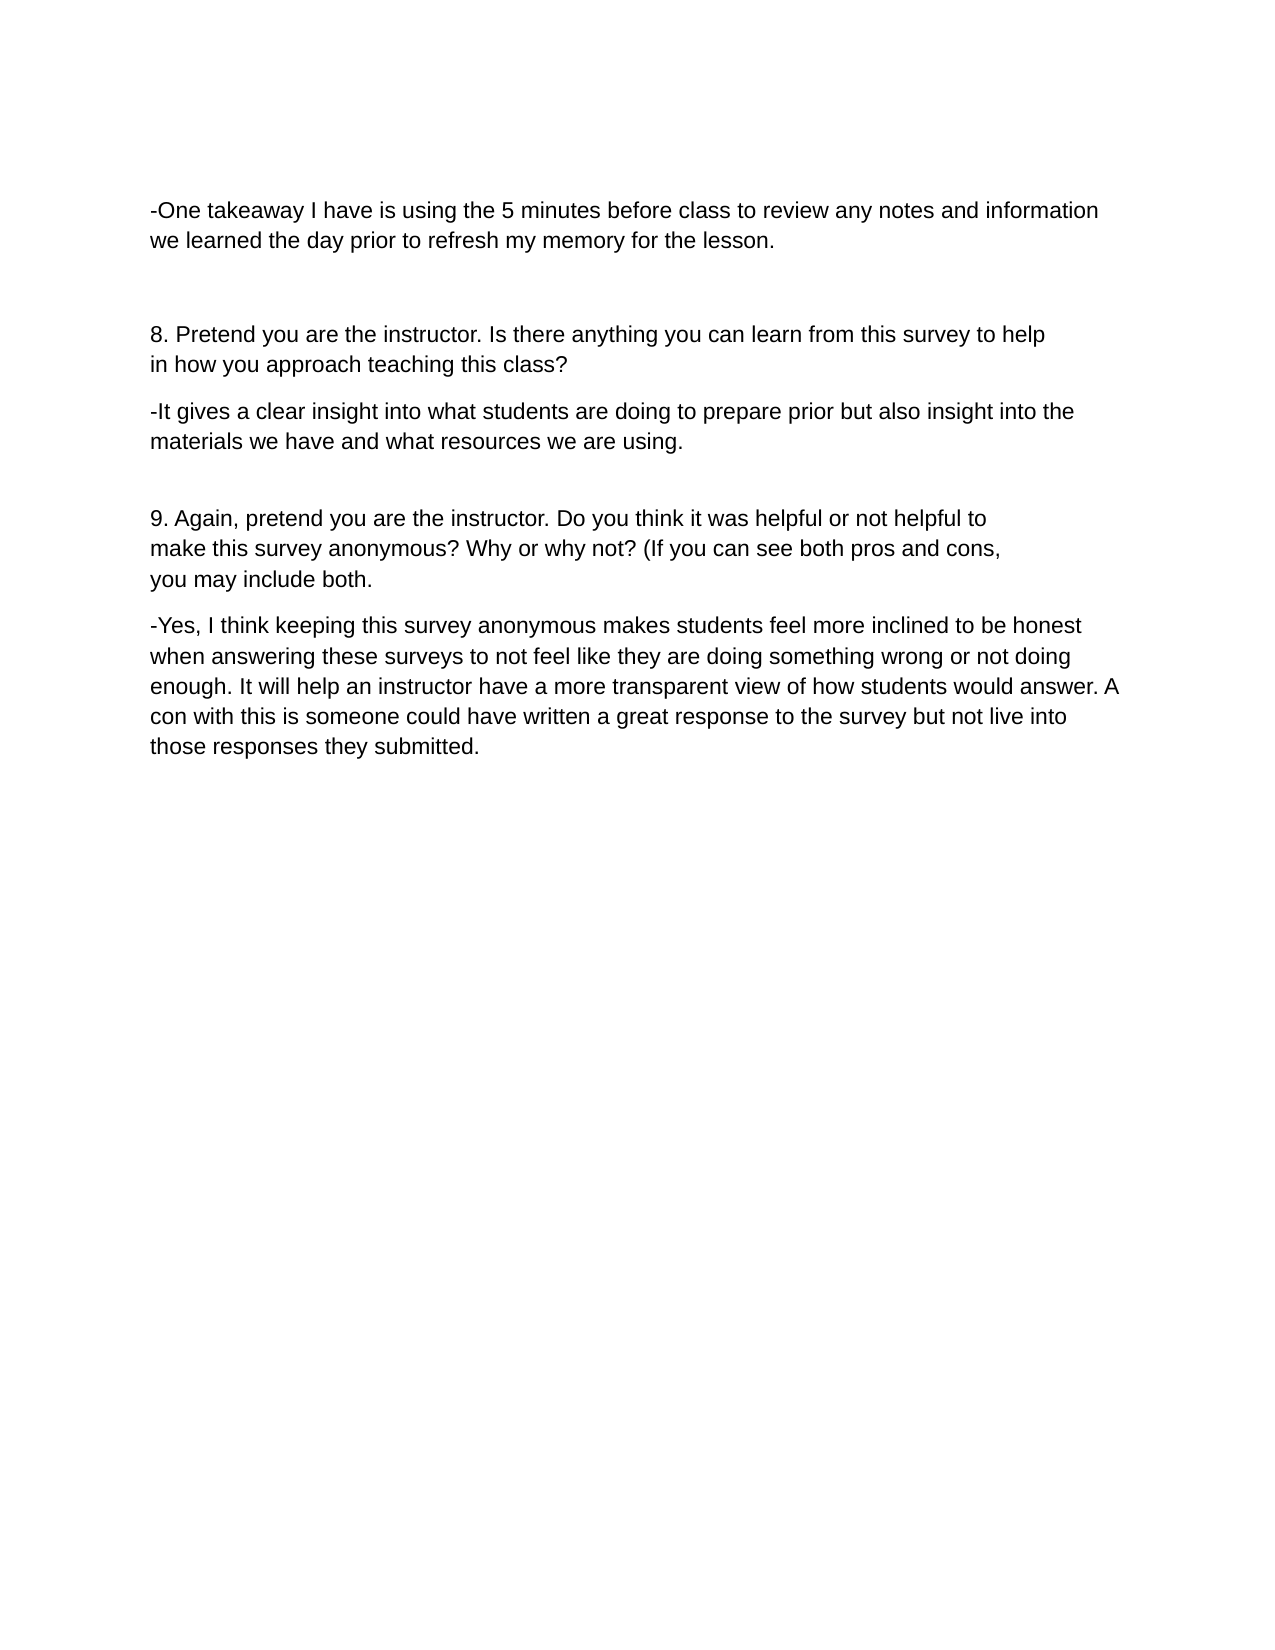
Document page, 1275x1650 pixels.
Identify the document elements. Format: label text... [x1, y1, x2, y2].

text -One takeaway I have is using the 5 minutes before class to review any notes and information we learned the day prior to refresh my memory for the lesson. [150, 197, 1125, 253]
text -Yes, I think keeping this survey anonymous makes students feel more inclined to be honest when answering these surveys to not feel like they are doing something wrong or not doing enough. It will help an instructor have a more transparent view of how students would answer. A con with this is someone could have written a great response to the survey but not live into those responses they submitted. [150, 612, 1125, 760]
text 8. Pretend you are the instructor. Is there anything you can learn from this survey to help in how you approach teaching this class? [150, 321, 1125, 377]
text -It gives a clear insight into what students are doing to prepare prior but also insight into the materials we have and what resources we are using. [150, 398, 1125, 454]
text 9. Again, pretend you are the instructor. Do you think it was helpful or not helpful to make this survey anonymous? Why or why not? (If you can see both pros and cons, you may include both. [150, 475, 1125, 592]
